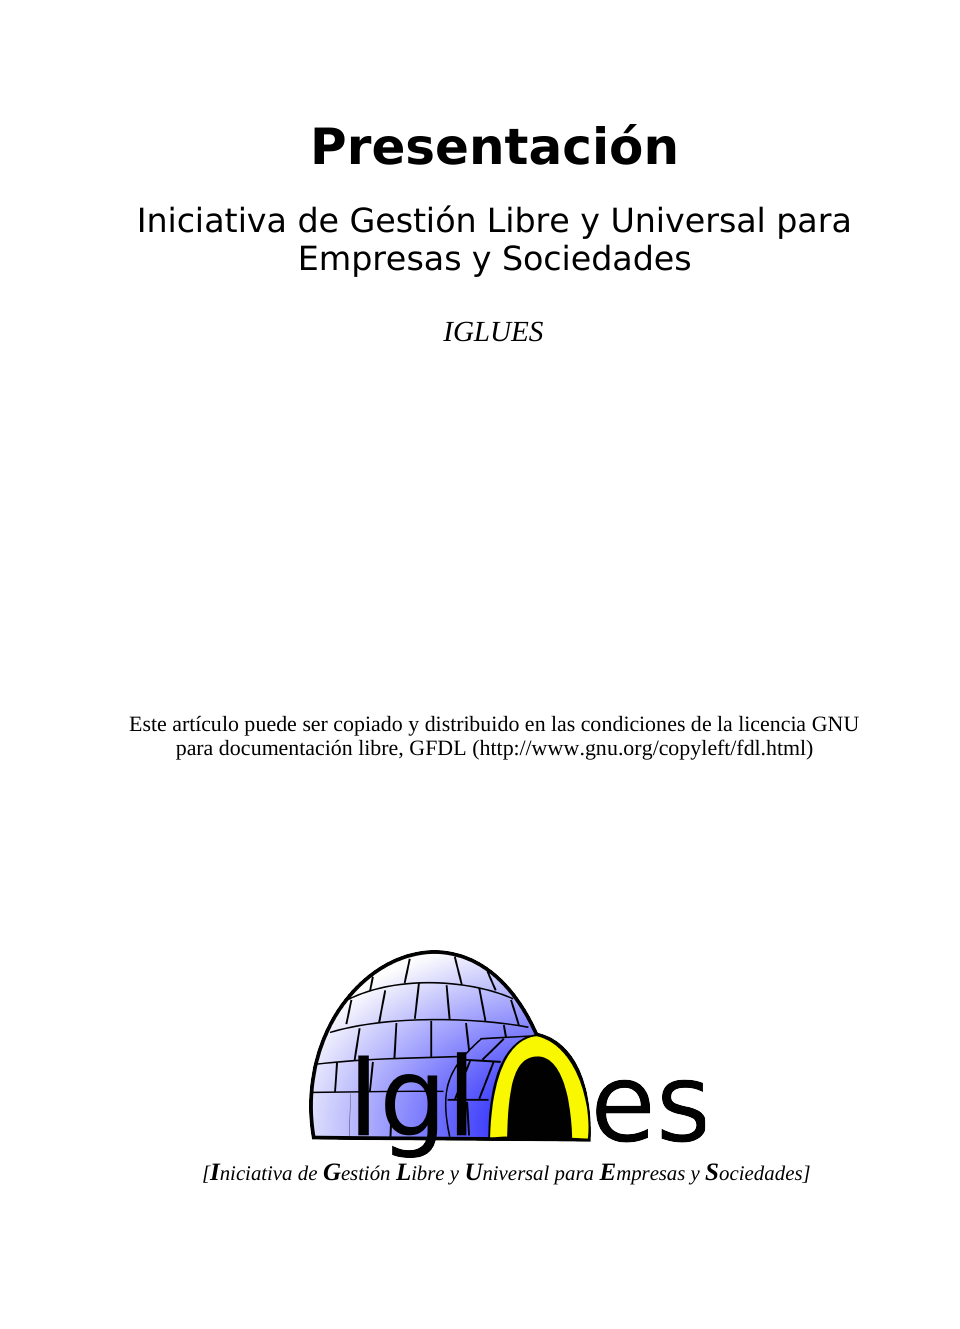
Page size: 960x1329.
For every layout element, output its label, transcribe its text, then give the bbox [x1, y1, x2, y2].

subtitle Iniciativa de Gestión Libre y Universal para Empresas y Sociedades [118, 201, 871, 278]
picture [309, 950, 705, 1158]
title Presentación [118, 118, 871, 176]
text IGLUES [118, 315, 871, 347]
text Este artículo puede ser copiado y distribuido en las condiciones de la licencia GNU para documentación libre, GFDL (http://www.gnu.org/copyleft/fdl.html) [118, 712, 871, 760]
